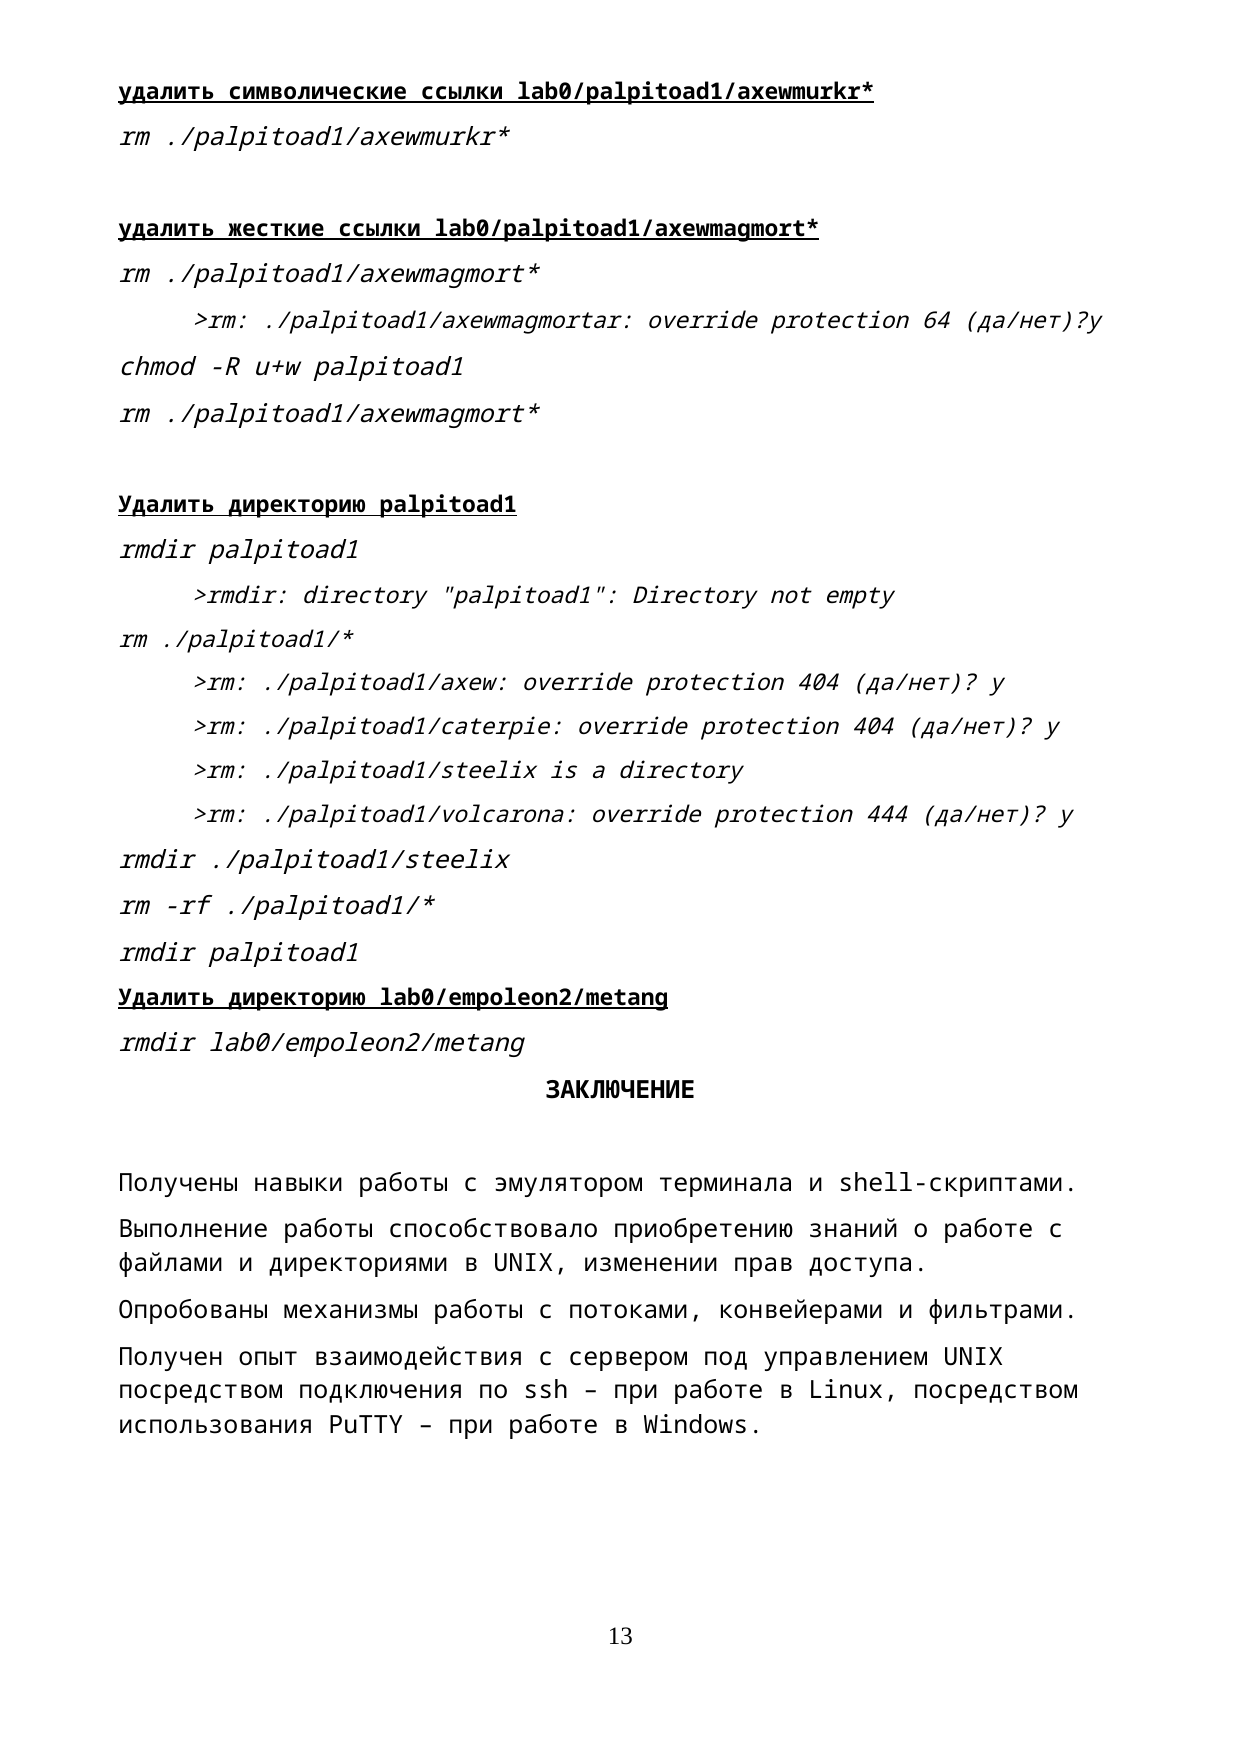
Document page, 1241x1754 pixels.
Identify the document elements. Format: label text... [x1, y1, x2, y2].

text rmdir palpitoad1 [118, 532, 1122, 566]
text >rm: ./palpitoad1/axew: override protection 404 (да/нет)? y [118, 666, 1122, 697]
text >rm: ./palpitoad1/steelix is a directory [118, 754, 1122, 785]
text rm ./palpitoad1/* [118, 622, 1122, 654]
text rm ./palpitoad1/axewmagmort* [118, 395, 1122, 429]
text rmdir lab0/empoleon2/metang [118, 1025, 1122, 1059]
text Выполнение работы способствовало приобретению знаний о работе с файлами и директориями в UNIX, изменении прав доступа. [118, 1211, 1122, 1279]
text >rm: ./palpitoad1/axewmagmortar: override protection 64 (да/нет)?y [118, 302, 1122, 336]
text rm -rf ./palpitoad1/* [118, 888, 1122, 922]
text >rmdir: directory "palpitoad1": Directory not empty [118, 579, 1122, 610]
text удалить символические ссылки lab0/palpitoad1/axewmurkr* [118, 75, 1122, 106]
text Получены навыки работы с эмулятором терминала и shell-скриптами. [118, 1164, 1122, 1198]
text Удалить директорию palpitoad1 [118, 488, 1122, 520]
text Удалить директорию lab0/empoleon2/metang [118, 981, 1122, 1012]
text rm ./palpitoad1/axewmagmort* [118, 256, 1122, 290]
text chmod -R u+w palpitoad1 [118, 349, 1122, 383]
text rmdir palpitoad1 [118, 934, 1122, 968]
text Опробованы механизмы работы с потоками, конвейерами и фильтрами. [118, 1292, 1122, 1326]
text rm ./palpitoad1/axewmurkr* [118, 119, 1122, 153]
text ЗАКЛЮЧЕНИЕ [118, 1071, 1122, 1105]
text rmdir ./palpitoad1/steelix [118, 841, 1122, 875]
text Получен опыт взаимодействия с сервером под управлением UNIX посредством подключения по ssh – при работе в Linux, посредством использования PuTTY – при работе в Windows. [118, 1338, 1122, 1440]
text >rm: ./palpitoad1/volcarona: override protection 444 (да/нет)? y [118, 797, 1122, 829]
text удалить жесткие ссылки lab0/palpitoad1/axewmagmort* [118, 212, 1122, 243]
text >rm: ./palpitoad1/caterpie: override protection 404 (да/нет)? y [118, 710, 1122, 741]
